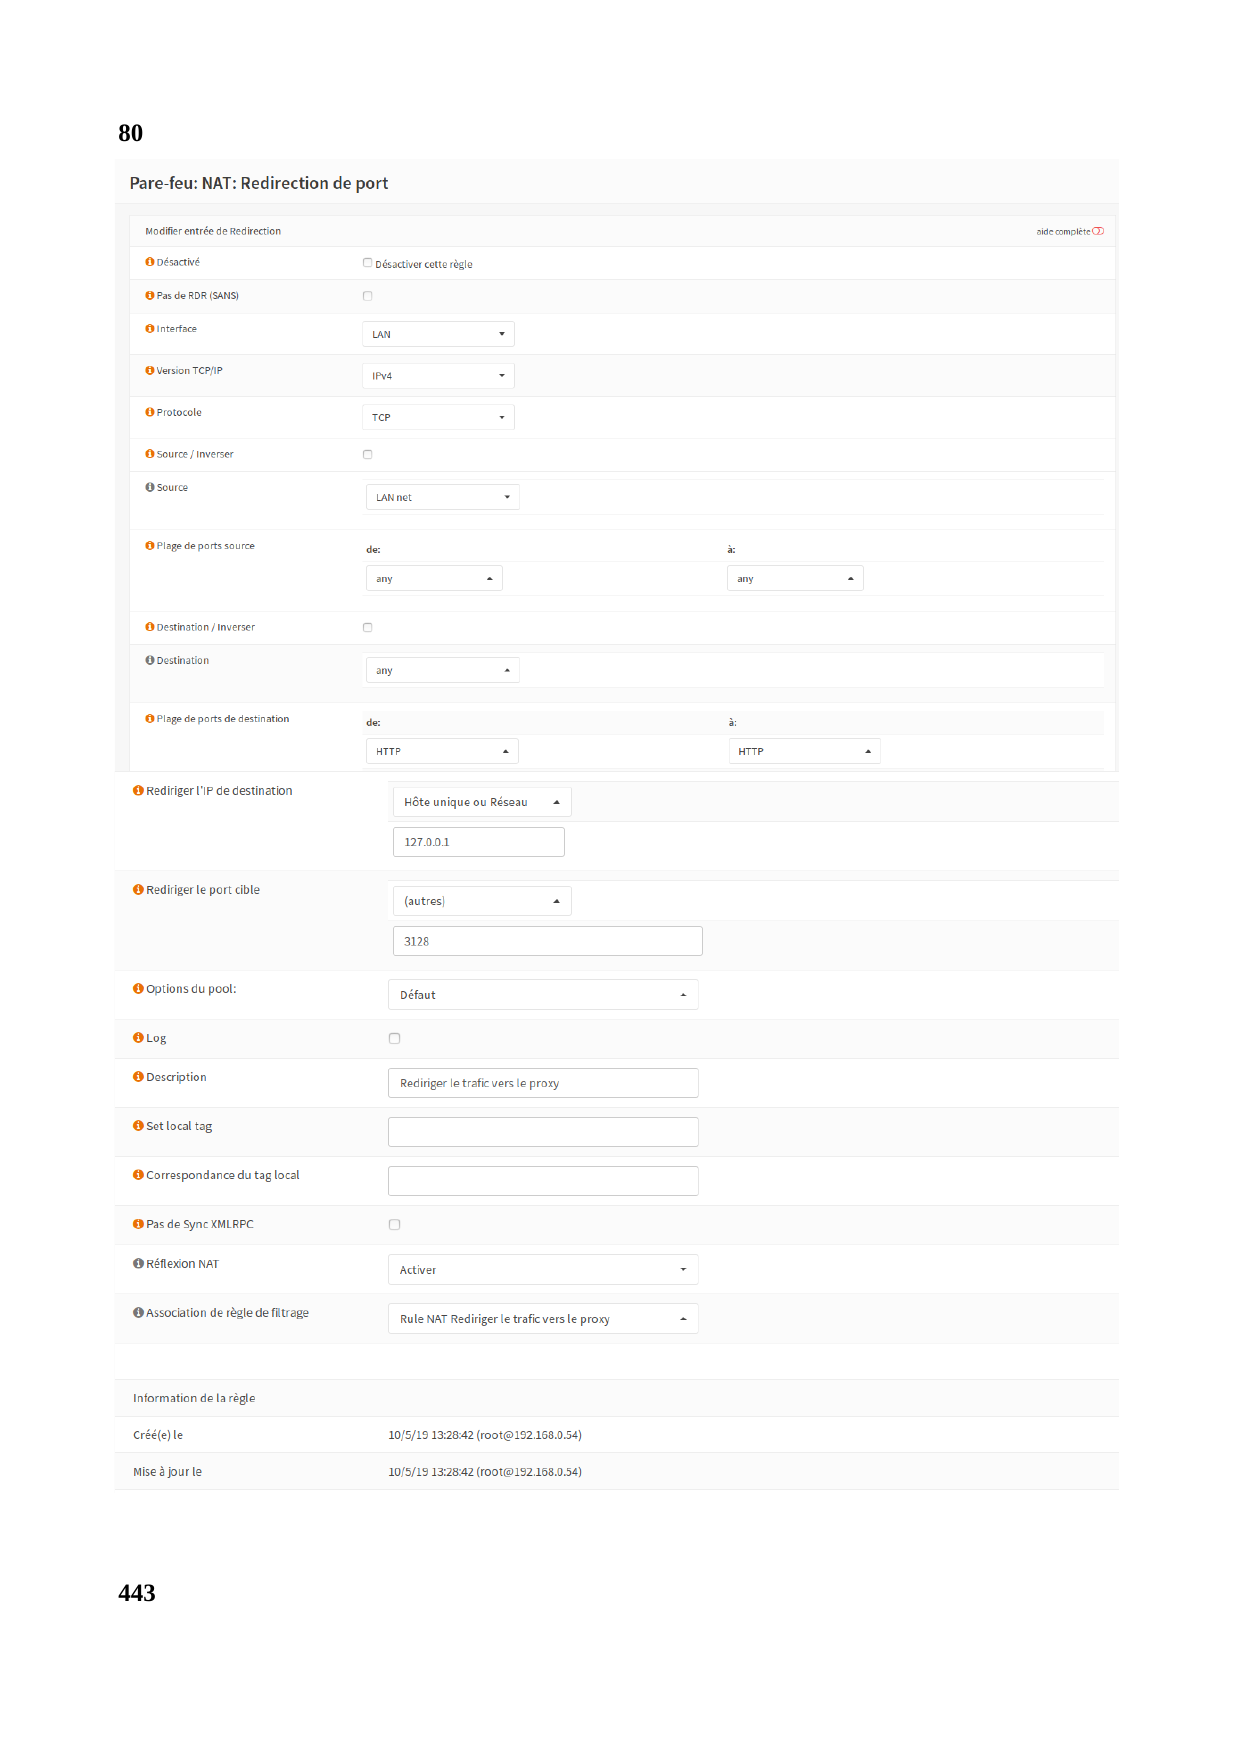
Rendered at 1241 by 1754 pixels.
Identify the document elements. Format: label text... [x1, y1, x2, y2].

picture [114, 159, 1119, 1493]
text 80 [118, 118, 1122, 147]
text 443 [118, 1578, 1122, 1607]
